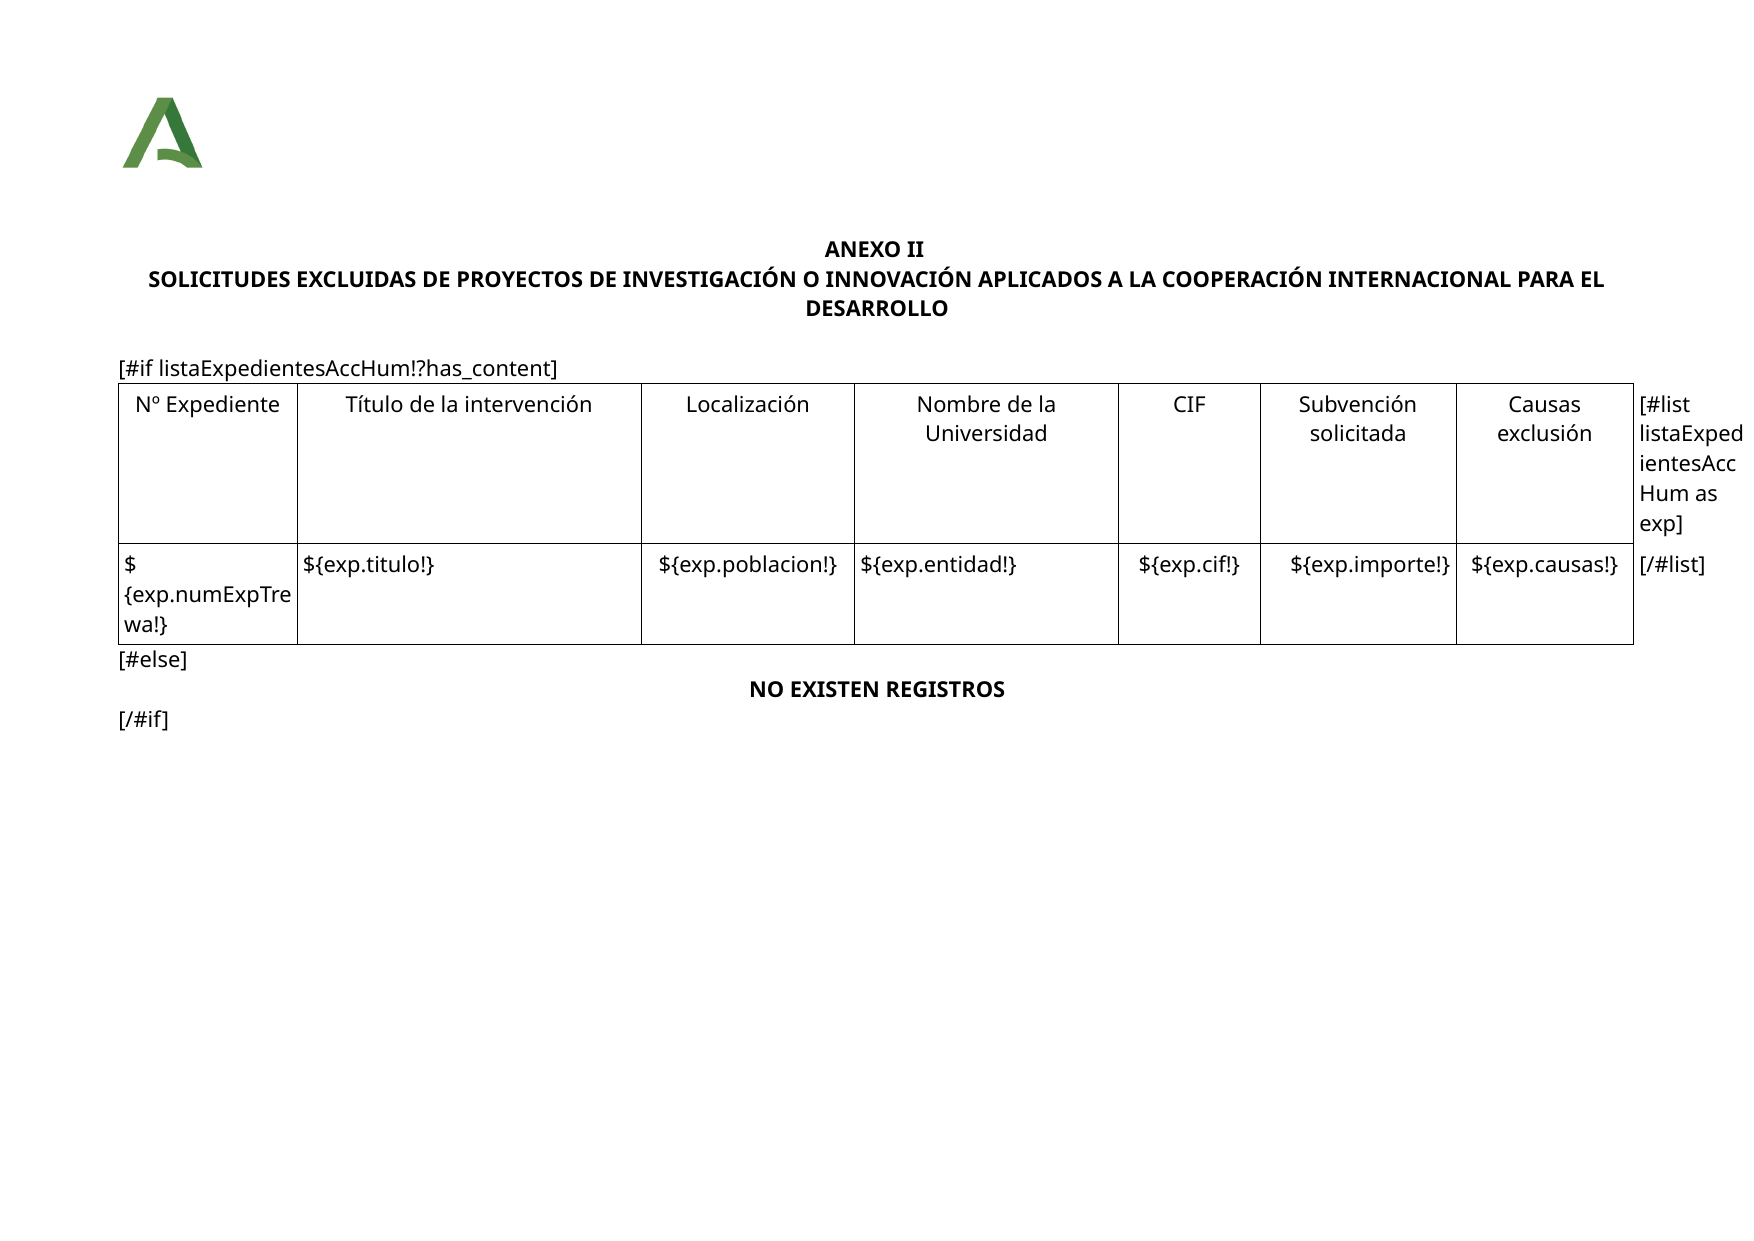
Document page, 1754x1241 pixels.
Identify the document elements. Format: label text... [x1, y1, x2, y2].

table_cell ${exp.importe!} [1261, 544, 1456, 644]
table_cell ${exp.titulo!} [298, 544, 641, 644]
text NO EXISTEN REGISTROS [118, 674, 1636, 704]
table_header Causas exclusión [1457, 384, 1633, 543]
table_header CIF [1119, 384, 1260, 543]
table_header Título de la intervención [298, 384, 641, 543]
text ANEXO II [118, 234, 1636, 264]
table_cell ${exp.entidad!} [855, 544, 1118, 644]
table_cell ${exp.causas!} [1457, 544, 1633, 644]
table_cell ${exp.poblacion!} [642, 544, 854, 644]
table_header Localización [642, 384, 854, 543]
table_header Subvención solicitada [1261, 384, 1456, 543]
picture [118, 93, 207, 172]
table_header Nombre de la Universidad [855, 384, 1118, 543]
table_header Nº Expediente [119, 384, 297, 543]
text [/#if] [118, 704, 1636, 734]
table_cell [/#list] [1634, 543, 1754, 644]
table_cell ${exp.cif!} [1119, 544, 1260, 644]
text [#else] [118, 644, 1636, 674]
text SOLICITUDES EXCLUIDAS DE PROYECTOS DE INVESTIGACIÓN O INNOVACIÓN APLICADOS A LA COOPERACIÓN INTERNACIONAL PARA EL DESARROLLO [118, 264, 1636, 323]
table_cell ${exp.numExpTrewa!} [119, 544, 297, 644]
text [#if listaExpedientesAccHum!?has_content] [118, 353, 1636, 383]
table_header [#list listaExpedientesAccHum as exp] [1634, 383, 1754, 543]
